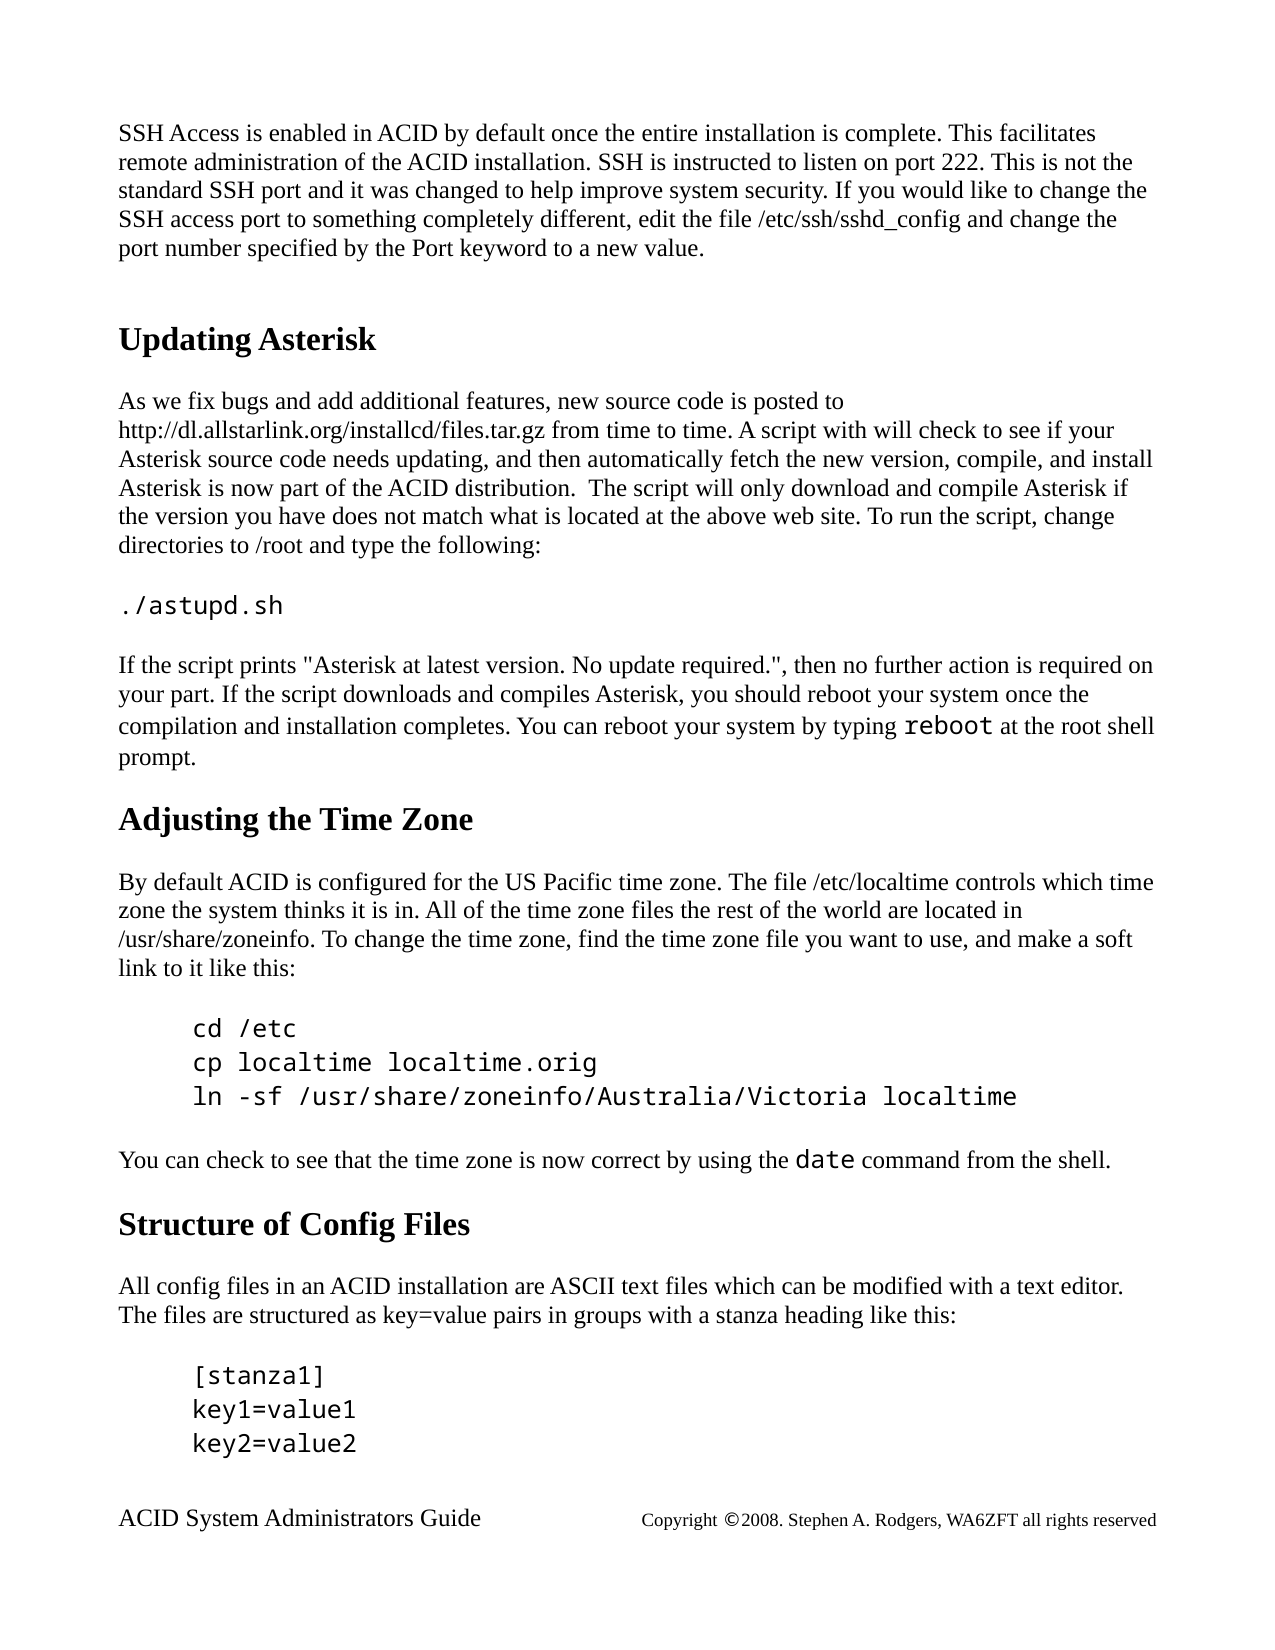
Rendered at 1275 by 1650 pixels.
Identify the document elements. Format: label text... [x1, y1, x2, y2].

text SSH Access is enabled in ACID by default once the entire installation is complete. This facilitates remote administration of the ACID installation. SSH is instructed to listen on port 222. This is not the standard SSH port and it was changed to help improve system security. If you would like to change the SSH access port to something completely different, edit the file /etc/ssh/sshd_config and change the port number specified by the Port keyword to a new value. [118, 118, 1157, 262]
text The files are structured as key=value pairs in groups with a stanza heading like this: [118, 1300, 1157, 1329]
text You can check to see that the time zone is now correct by using the date command from the shell. [118, 1141, 1157, 1175]
text cp localtime localtime.orig [192, 1044, 1157, 1078]
text ln -sf /usr/share/zoneinfo/Australia/Victoria localtime [192, 1078, 1157, 1113]
text [stanza1] [118, 1357, 1157, 1392]
text cd /etc [192, 1010, 1157, 1044]
text link to it like this: [118, 953, 1157, 982]
text Adjusting the Time Zone [118, 799, 1157, 838]
text ./astupd.sh [118, 588, 1157, 622]
text By default ACID is configured for the US Pacific time zone. The file /etc/localtime controls which time zone the system thinks it is in. All of the time zone files the rest of the world are located in /usr/share/zoneinfo. To change the time zone, find the time zone file you want to use, and make a soft [118, 867, 1157, 953]
text key2=value2 [118, 1426, 1157, 1460]
text All config files in an ACID installation are ASCII text files which can be modified with a text editor. [118, 1271, 1157, 1300]
text Updating Asterisk [118, 319, 1157, 358]
text key1=value1 [118, 1392, 1157, 1426]
text Structure of Config Files [118, 1204, 1157, 1242]
text If the script prints "Asterisk at latest version. No update required.", then no further action is required on your part. If the script downloads and compiles Asterisk, you should reboot your system once the compilation and installation completes. You can reboot your system by typing reboot at the root shell prompt. [118, 651, 1157, 771]
text As we fix bugs and add additional features, new source code is posted to http://dl.allstarlink.org/installcd/files.tar.gz from time to time. A script with will check to see if your Asterisk source code needs updating, and then automatically fetch the new version, compile, and install Asterisk is now part of the ACID distribution. The script will only download and compile Asterisk if the version you have does not match what is located at the above web site. To run the script, change directories to /root and type the following: [118, 386, 1157, 559]
